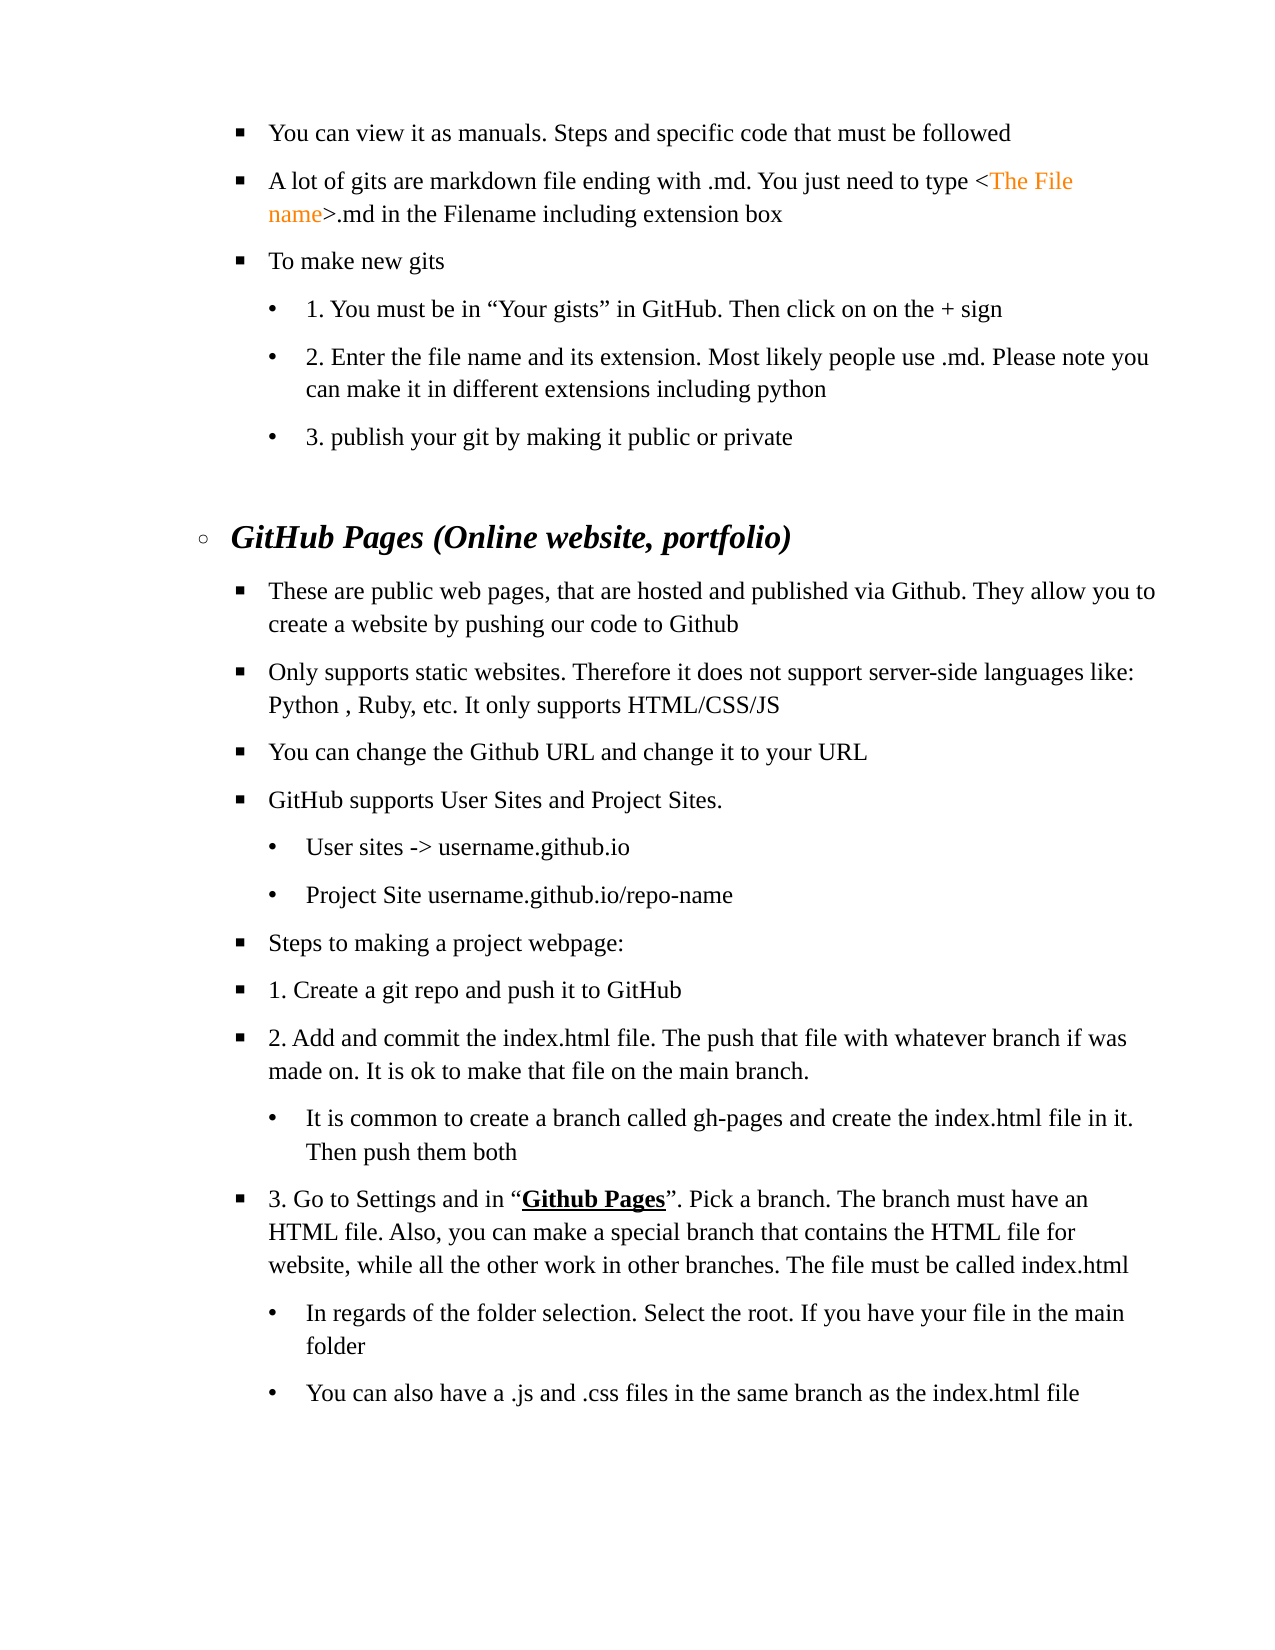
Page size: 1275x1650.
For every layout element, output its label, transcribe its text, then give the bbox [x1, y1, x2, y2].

list 2. Enter the file name and its extension. Most likely people use .md. Please note you can make it in different extensions including python [268, 342, 1157, 403]
list It is common to create a branch called gh-pages and create the index.html file in it. Then push them both [268, 1103, 1157, 1165]
list To make new gits [231, 246, 1157, 275]
list GitHub Pages (Online website, portfolio) [193, 517, 1157, 556]
list In regards of the folder selection. Select the root. If you have your file in the main folder [268, 1298, 1157, 1359]
list Steps to making a project webpage: [231, 928, 1157, 956]
list 1. You must be in “Your gists” in GitHub. Then click on on the + sign [268, 294, 1157, 323]
list You can view it as manuals. Steps and specific code that must be followed [231, 118, 1157, 147]
list 3. publish your git by making it public or private [268, 422, 1157, 451]
list You can also have a .js and .css files in the same branch as the index.html file [268, 1378, 1157, 1407]
list A lot of gits are markdown file ending with .md. You just need to type <The File name>.md in the Filename including extension box [231, 166, 1157, 227]
list You can change the Github URL and change it to your URL [231, 737, 1157, 766]
list 1. Create a git repo and push it to GitHub [231, 975, 1157, 1004]
list GitHub supports User Sites and Project Sites. [231, 785, 1157, 814]
list These are public web pages, that are hosted and published via Github. They allow you to create a website by pushing our code to Github [231, 576, 1157, 638]
list User sites -> username.github.io [268, 832, 1157, 861]
list Project Site username.github.io/repo-name [268, 880, 1157, 909]
list Only supports static websites. Therefore it does not support server-side languages like: Python , Ruby, etc. It only supports HTML/CSS/JS [231, 657, 1157, 718]
list 2. Add and commit the index.html file. The push that file with whatever branch if was made on. It is ok to make that file on the main branch. [231, 1023, 1157, 1085]
list 3. Go to Settings and in “Github Pages”. Pick a branch. The branch must have an HTML file. Also, you can make a special branch that contains the HTML file for website, while all the other work in other branches. The file must be called index.html [231, 1184, 1157, 1279]
